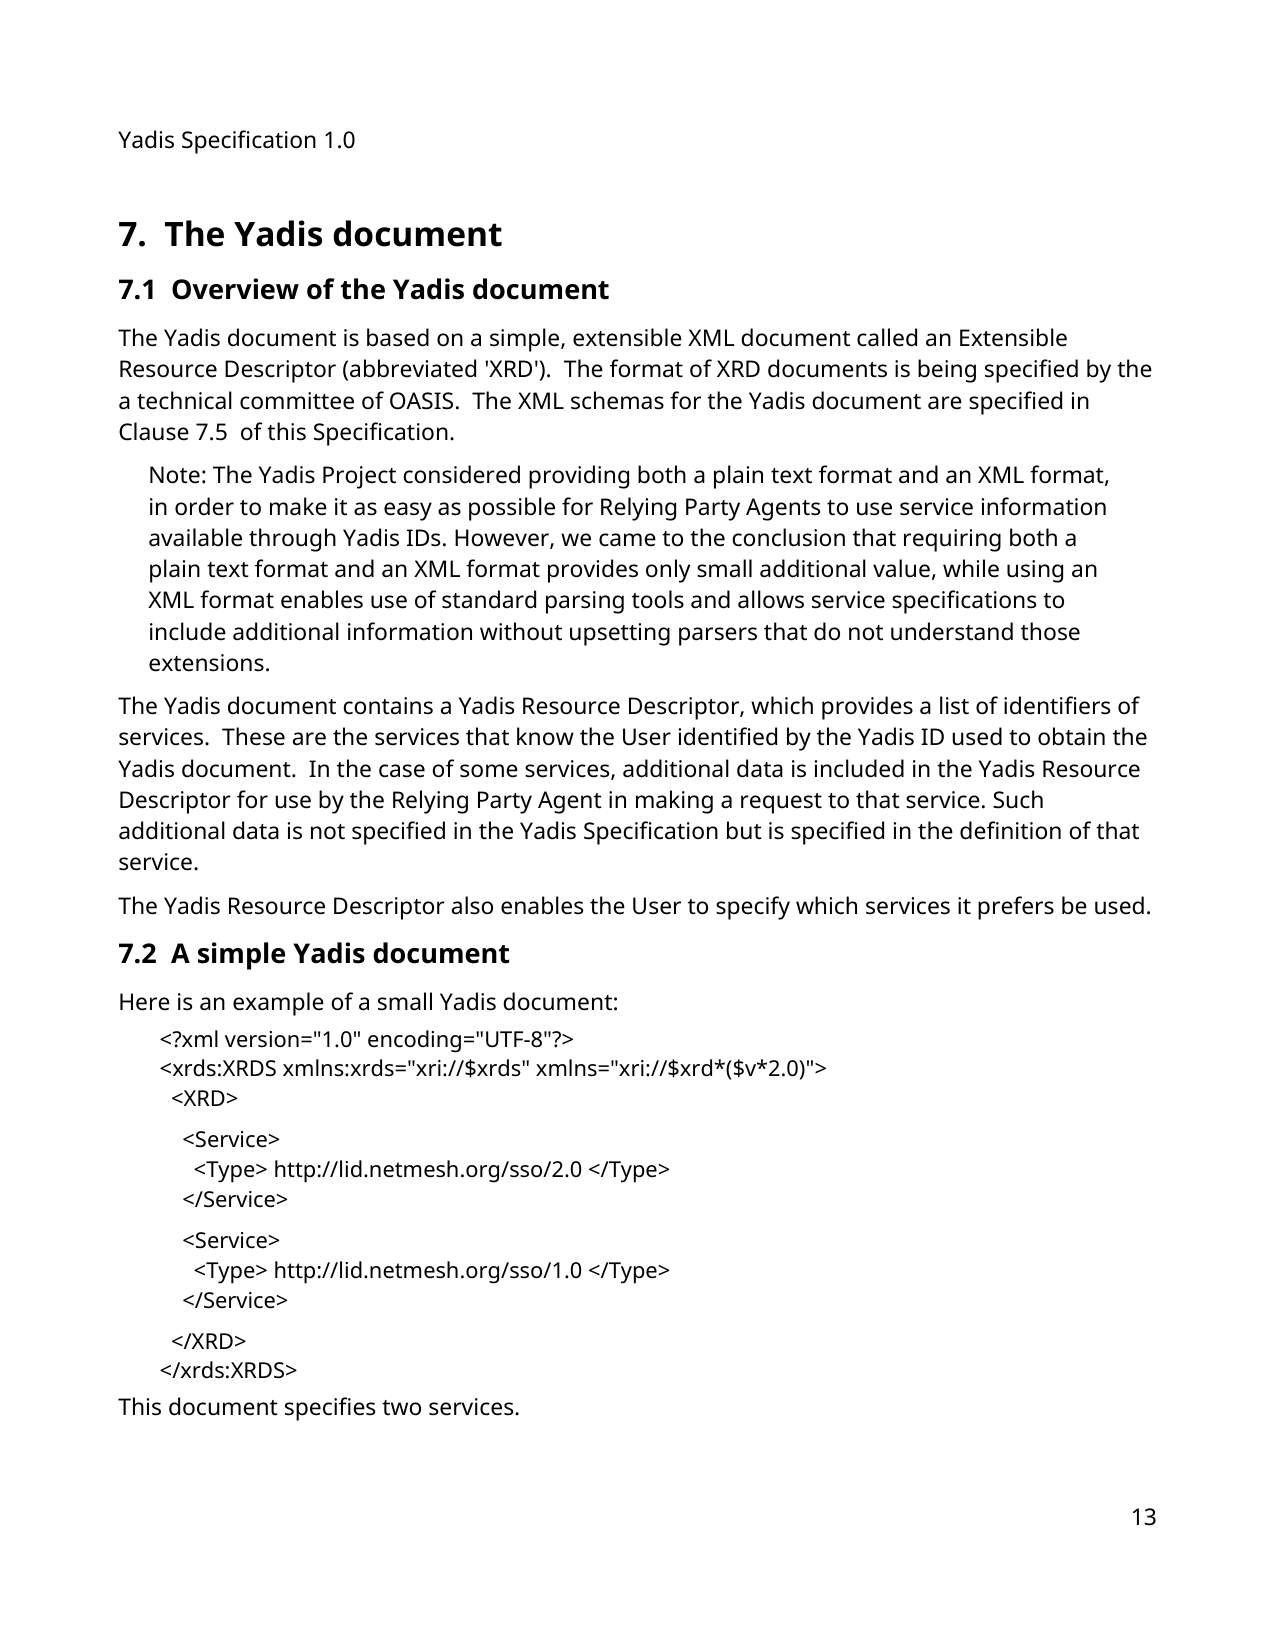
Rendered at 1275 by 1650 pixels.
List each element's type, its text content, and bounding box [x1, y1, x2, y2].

text The Yadis document is based on a simple, extensible XML document called an Extensible Resource Descriptor (abbreviated 'XRD'). The format of XRD documents is being specified by the a technical committee of OASIS. The XML schemas for the Yadis document are specified in Clause 7.5 of this Specification. [118, 322, 1157, 447]
text </Service> [148, 1184, 1157, 1214]
text Note: The Yadis Project considered providing both a plain text format and an XML format, in order to make it as easy as possible for Relying Party Agents to use service information available through Yadis IDs. However, we came to the conclusion that requiring both a plain text format and an XML format provides only small additional value, while using an XML format enables use of standard parsing tools and allows service specifications to include additional information without upsetting parsers that do not understand those extensions. [148, 459, 1127, 678]
text The Yadis Resource Descriptor also enables the User to specify which services it prefers be used. [118, 889, 1157, 921]
text </XRD> [148, 1326, 1157, 1356]
subtitle 7. The Yadis document [118, 211, 1157, 257]
text </xrds:XRDS> [148, 1356, 1157, 1385]
subtitle 7.2 A simple Yadis document [118, 934, 1157, 971]
text </Service> [148, 1284, 1157, 1314]
text This document specifies two services. [118, 1391, 1157, 1423]
text <Service> [148, 1225, 1157, 1255]
text The Yadis document contains a Yadis Resource Descriptor, which provides a list of identifiers of services. These are the services that know the User identified by the Yadis ID used to obtain the Yadis document. In the case of some services, additional data is included in the Yadis Resource Descriptor for use by the Relying Party Agent in making a request to that service. Such additional data is not specified in the Yadis Specification but is specified in the definition of that service. [118, 690, 1157, 877]
subtitle 7.1 Overview of the Yadis document [118, 270, 1157, 307]
text Here is an example of a small Yadis document: [118, 986, 1157, 1017]
text <Type> http://lid.netmesh.org/sso/1.0 </Type> [148, 1255, 1157, 1284]
text <?xml version="1.0" encoding="UTF-8"?> [148, 1023, 1157, 1053]
text <Type> http://lid.netmesh.org/sso/2.0 </Type> [148, 1154, 1157, 1184]
text <xrds:XRDS xmlns:xrds="xri://$xrds" xmlns="xri://$xrd*($v*2.0)"> [148, 1053, 1157, 1083]
text <XRD> [148, 1083, 1157, 1113]
text <Service> [148, 1124, 1157, 1154]
